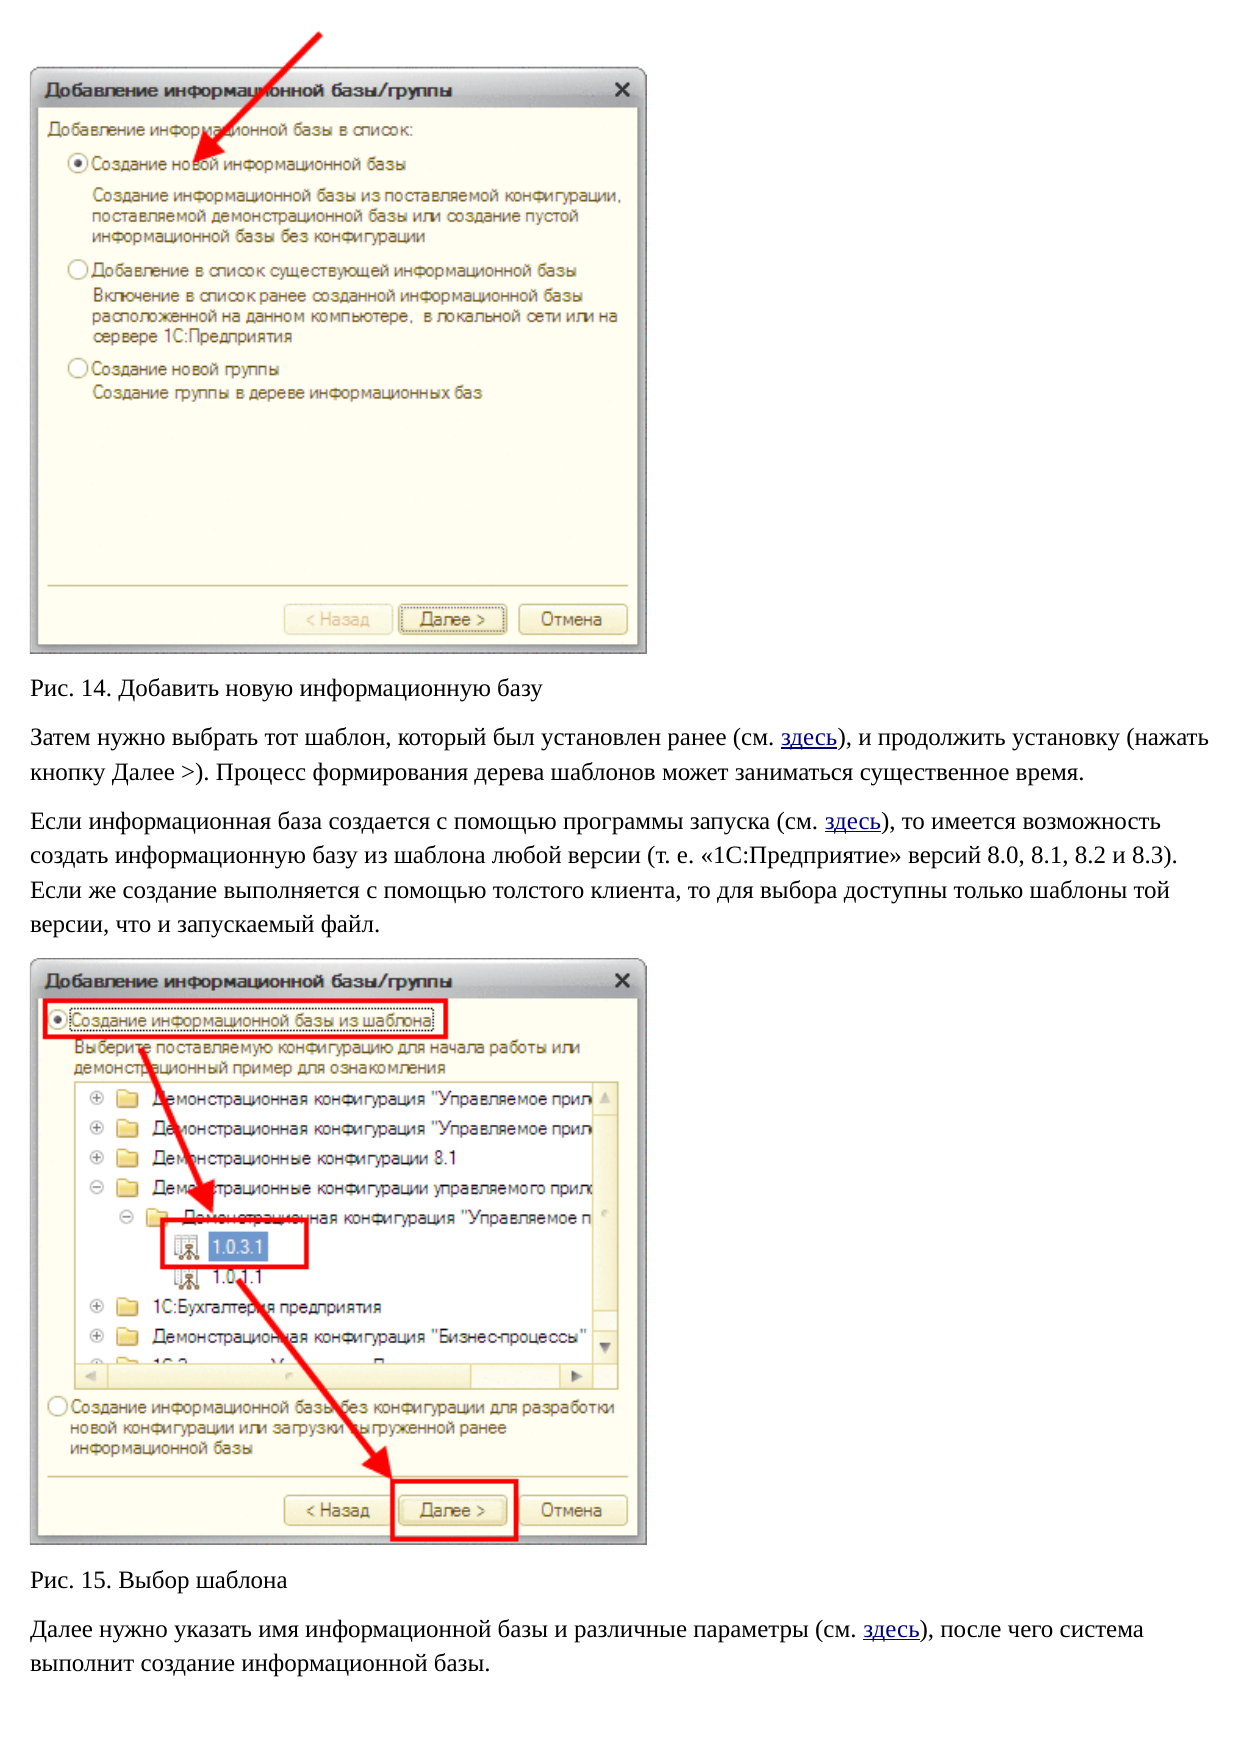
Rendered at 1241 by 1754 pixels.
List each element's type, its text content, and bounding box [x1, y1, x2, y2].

picture [29, 958, 647, 1545]
text Затем нужно выбрать тот шаблон, который был установлен ранее (см. здесь), и продолжить установку (нажать кнопку Далее >). Процесс формирования дерева шаблонов может заниматься существенное время. [30, 722, 1211, 786]
text Рис. 15. Выбор шаблона [30, 1565, 1211, 1593]
picture [29, 28, 647, 654]
text Далее нужно указать имя информационной базы и различные параметры (см. здесь), после чего система выполнит создание информационной базы. [30, 1614, 1211, 1677]
text Если информационная база создается с помощью программы запуска (см. здесь), то имеется возможность создать информационную базу из шаблона любой версии (т. е. «1С:Предприятие» версий 8.0, 8.1, 8.2 и 8.3). Если же создание выполняется с помощью толстого клиента, то для выбора доступны только шаблоны той версии, что и запускаемый файл. [30, 806, 1211, 938]
text Рис. 14. Добавить новую информационную базу [30, 673, 1211, 702]
